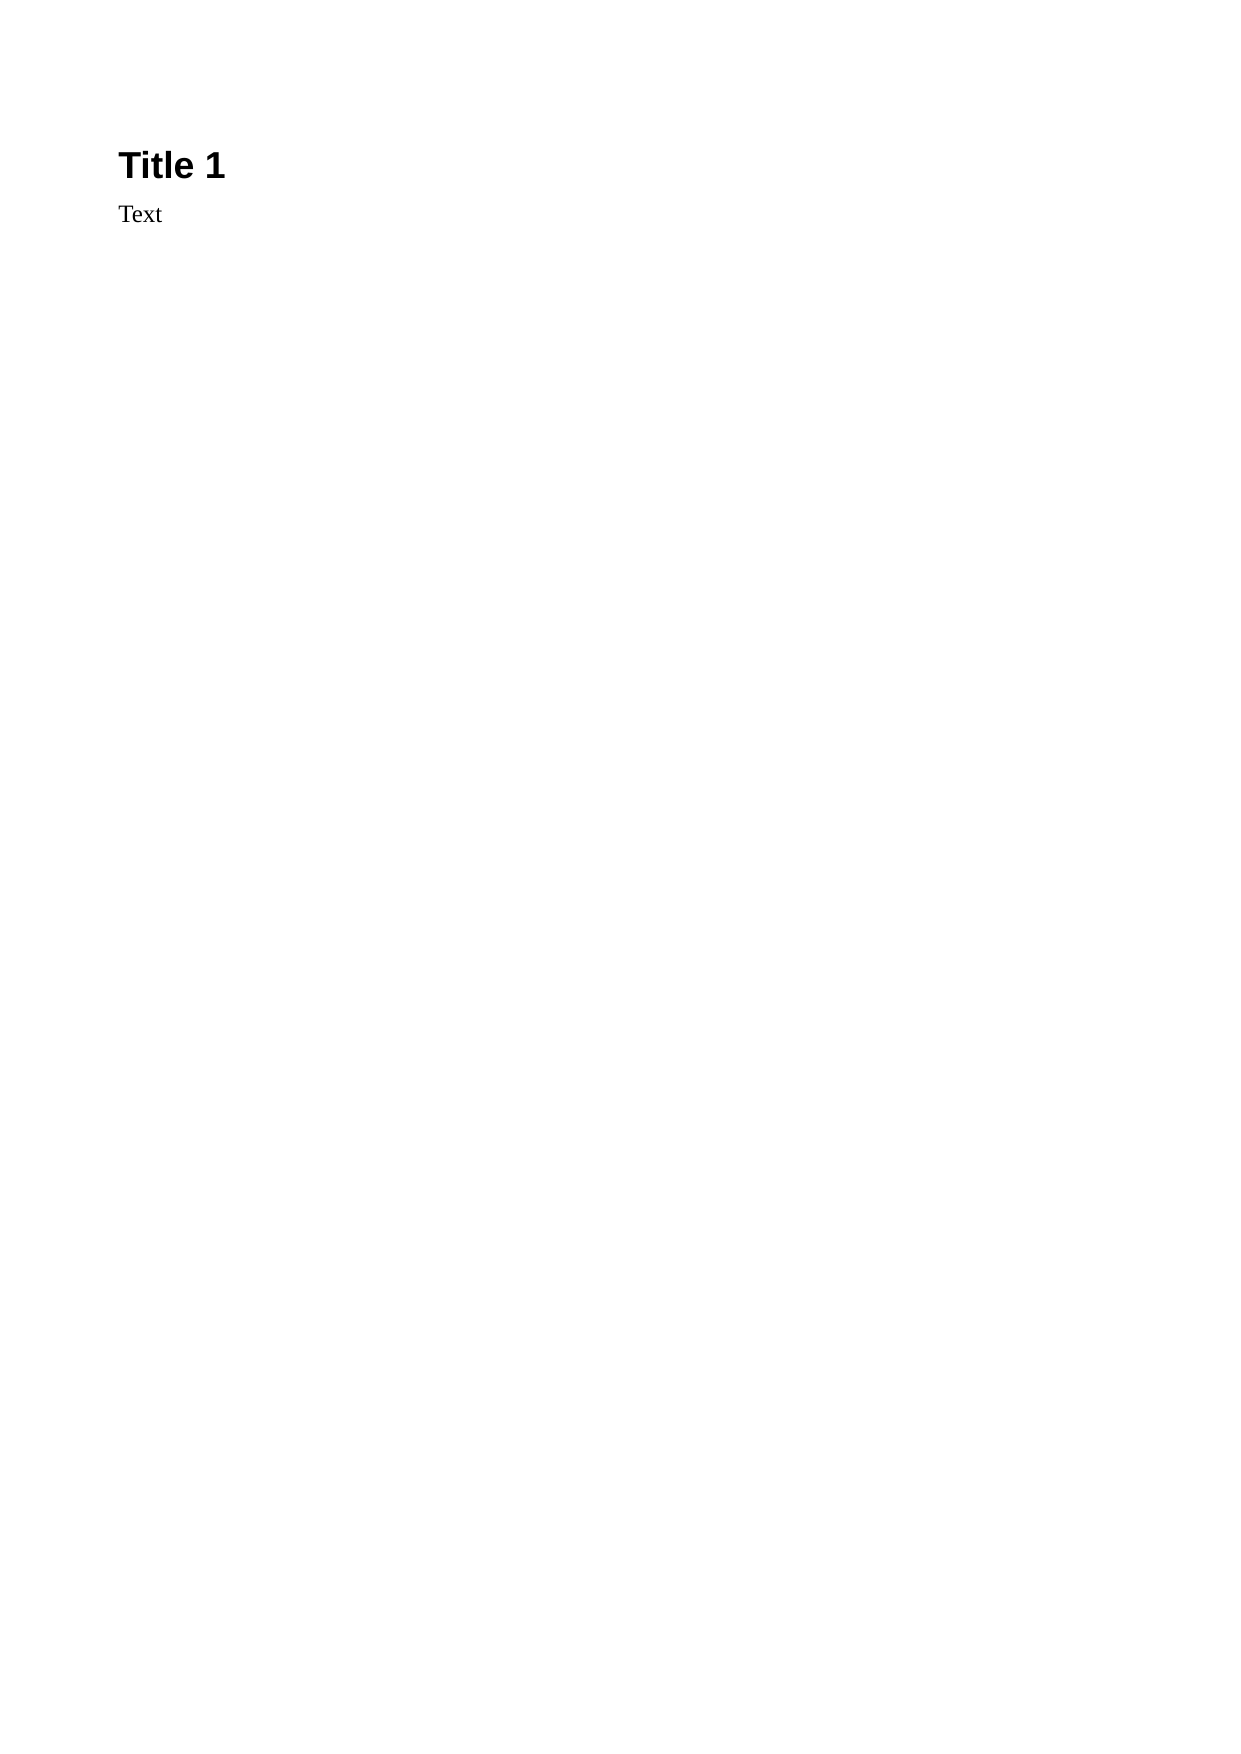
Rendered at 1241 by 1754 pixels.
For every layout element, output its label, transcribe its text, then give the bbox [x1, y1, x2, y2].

text Text [118, 199, 1122, 227]
subtitle Title 1 [118, 143, 1122, 186]
